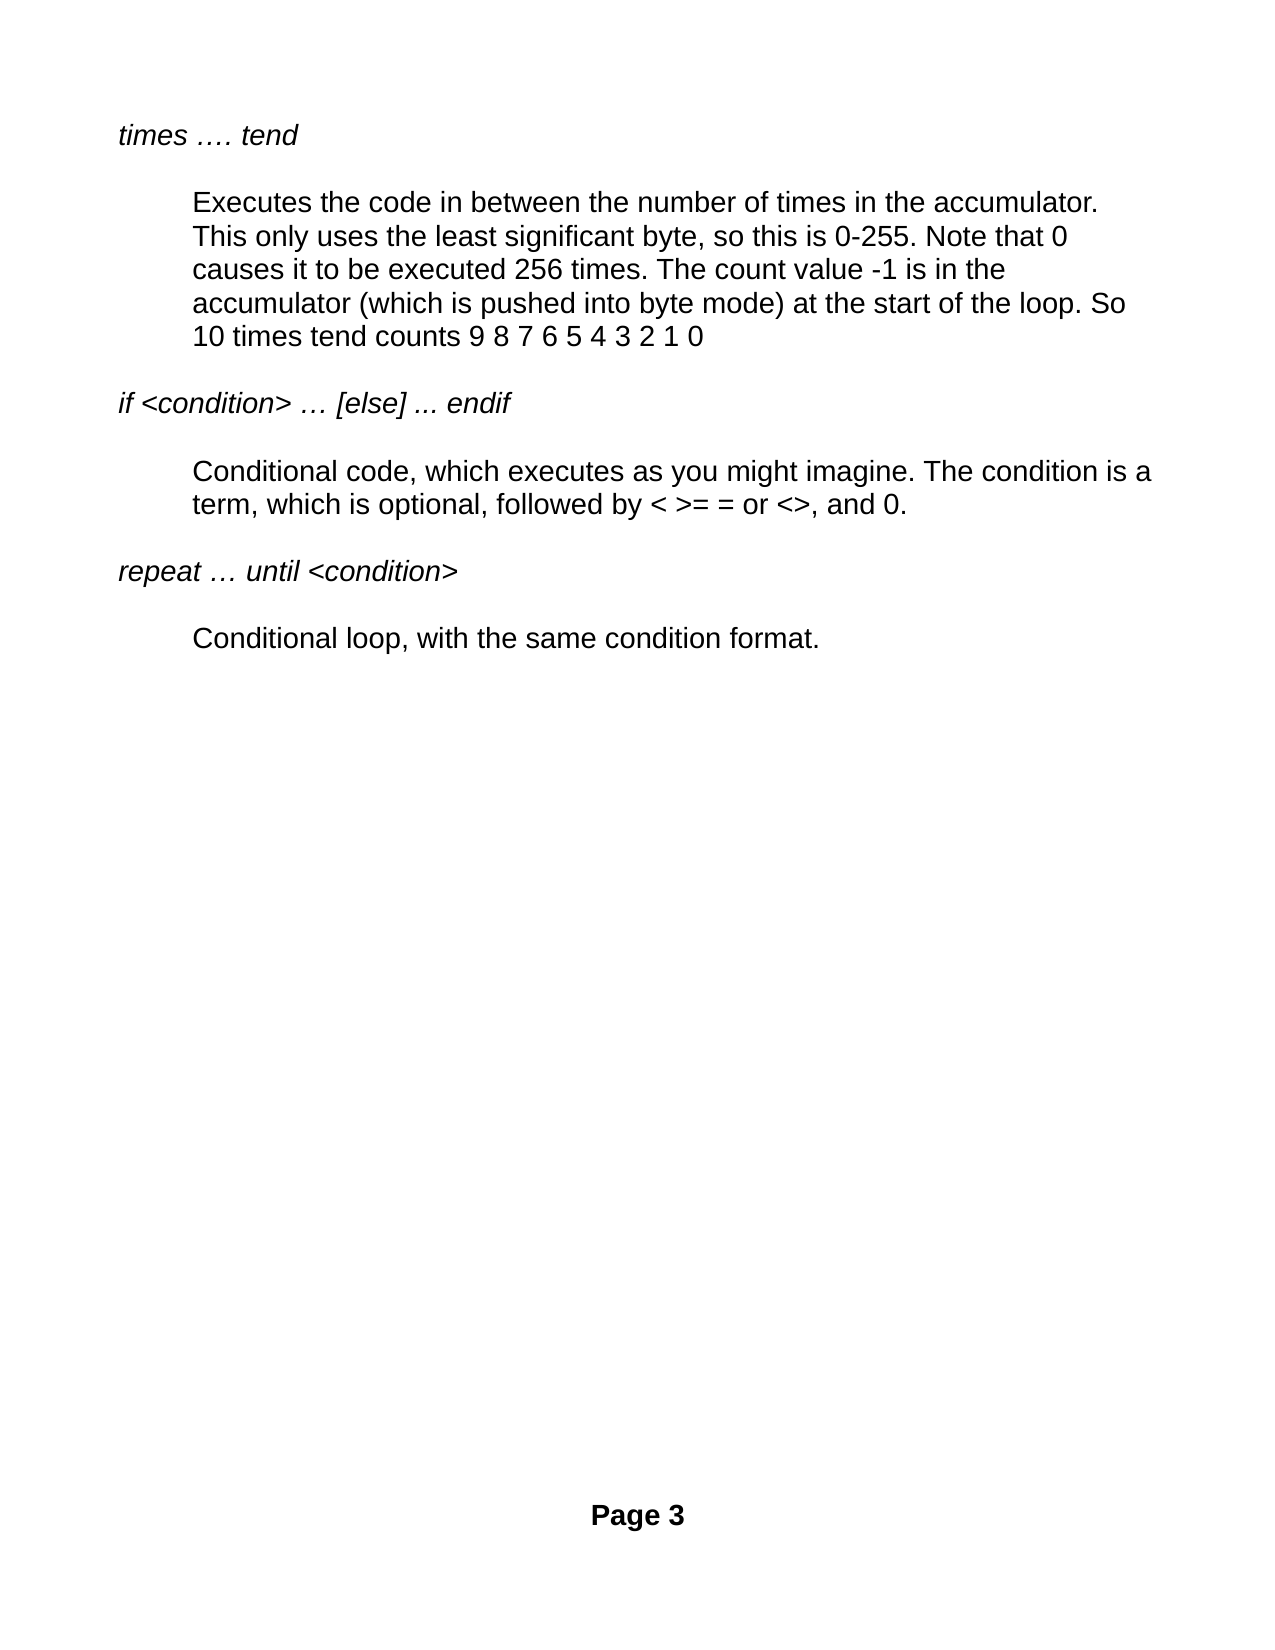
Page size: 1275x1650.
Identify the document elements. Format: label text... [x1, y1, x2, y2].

text Executes the code in between the number of times in the accumulator. This only uses the least significant byte, so this is 0-255. Note that 0 causes it to be executed 256 times. The count value -1 is in the accumulator (which is pushed into byte mode) at the start of the loop. So 10 times tend counts 9 8 7 6 5 4 3 2 1 0 [192, 185, 1157, 353]
text repeat … until <condition> [118, 554, 1157, 588]
text Conditional code, which executes as you might imagine. The condition is a term, which is optional, followed by < >= = or <>, and 0. [192, 453, 1157, 521]
text times …. tend [118, 118, 1157, 152]
text if <condition> … [else] ... endif [118, 386, 1157, 420]
text Conditional loop, with the same condition format. [192, 621, 1157, 655]
